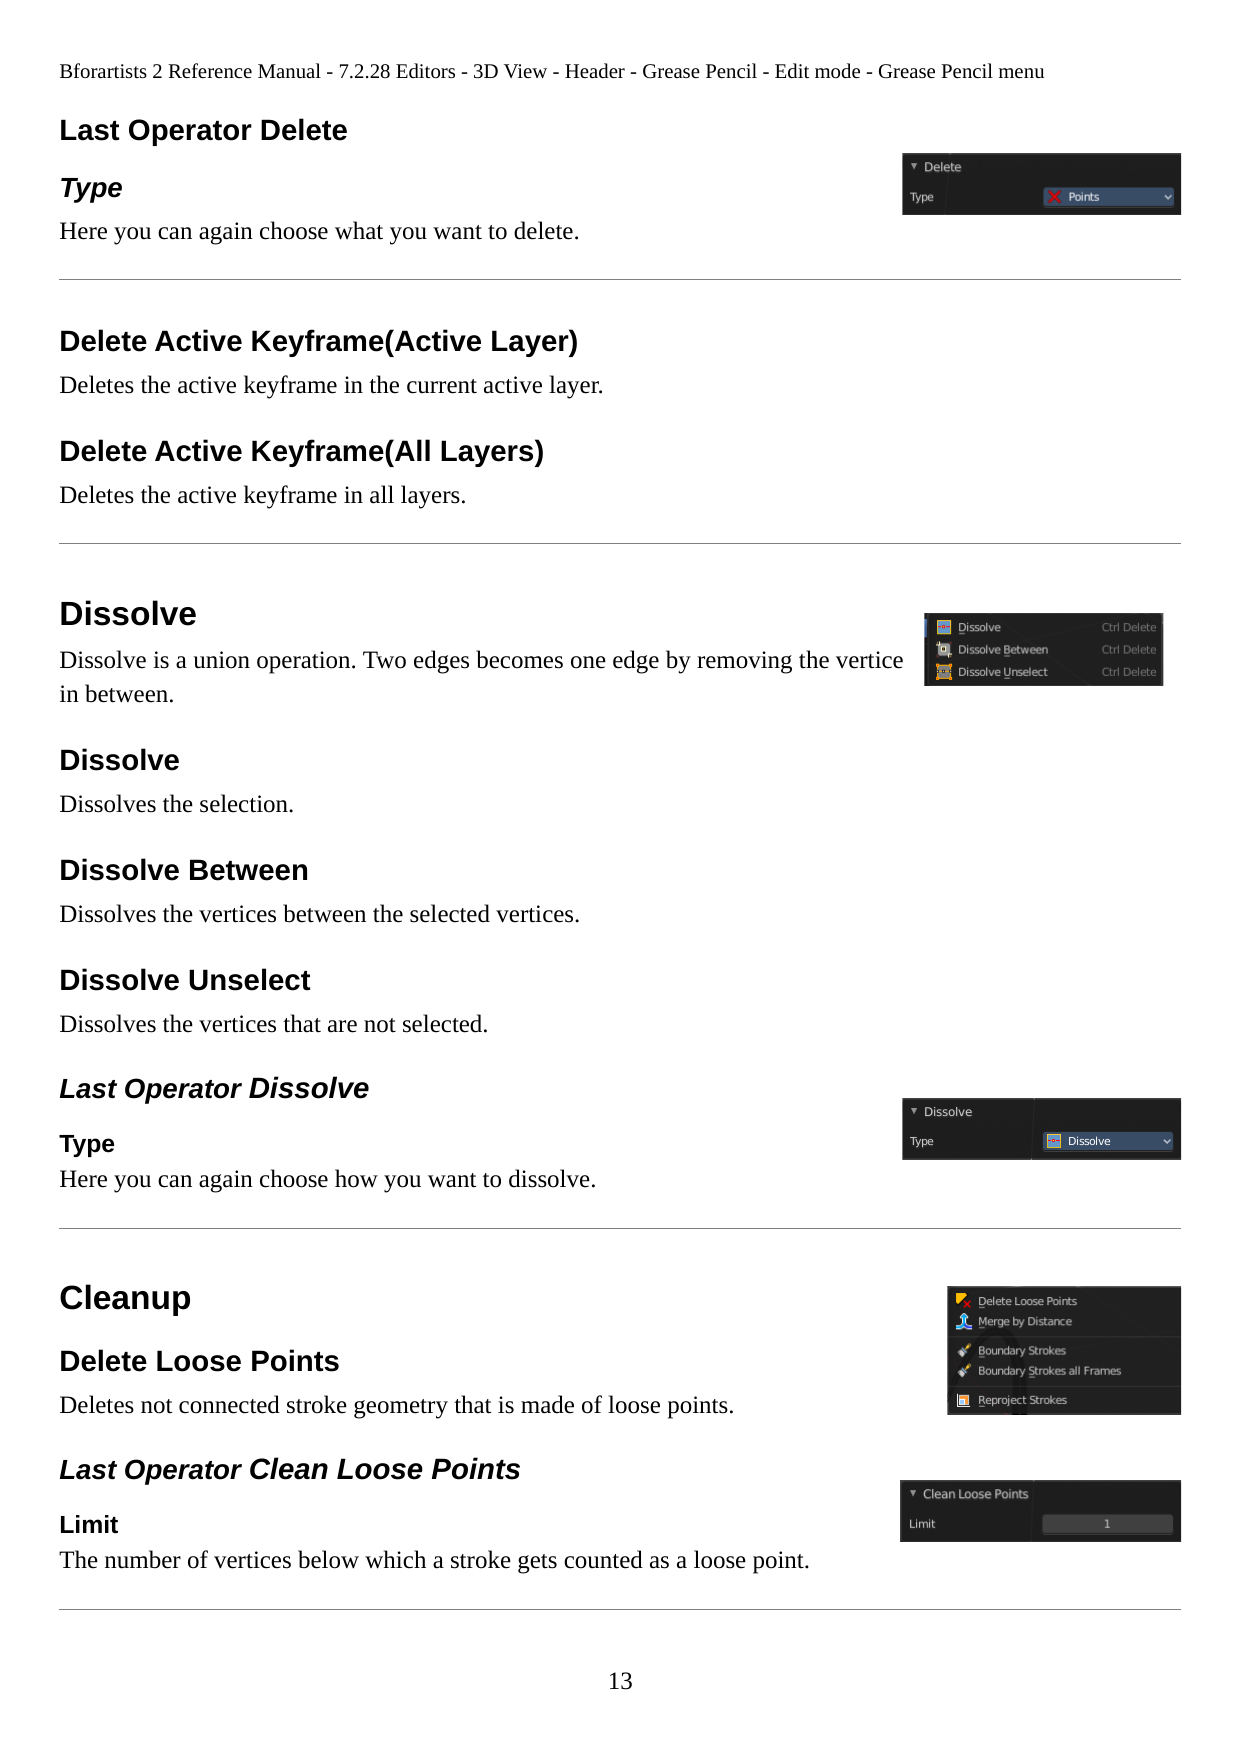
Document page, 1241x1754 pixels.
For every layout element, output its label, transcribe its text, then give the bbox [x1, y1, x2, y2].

text Dissolves the vertices between the selected vertices. [59, 899, 1181, 928]
picture [900, 1480, 1182, 1542]
subtitle Dissolve [59, 594, 1181, 632]
subtitle Dissolve Unselect [59, 963, 1181, 997]
picture [947, 1286, 1182, 1415]
subtitle Delete Active Keyframe(Active Layer) [59, 323, 1181, 357]
picture [902, 153, 1182, 215]
text Deletes the active keyframe in the current active layer. [59, 370, 1181, 398]
subtitle Delete Active Keyframe(All Layers) [59, 433, 1181, 467]
subtitle Type [59, 1129, 902, 1158]
subtitle Type [59, 171, 902, 203]
text Dissolves the vertices that are not selected. [59, 1009, 1181, 1038]
text Here you can again choose how you want to dissolve. [59, 1164, 1181, 1193]
text Deletes the active keyframe in all layers. [59, 480, 1181, 508]
subtitle Dissolve Between [59, 853, 1181, 887]
subtitle Limit [59, 1511, 900, 1539]
subtitle Last Operator Clean Loose Points [59, 1452, 1181, 1486]
subtitle Last Operator Delete [59, 113, 1181, 146]
text Deletes not connected stroke geometry that is made of loose points. [59, 1390, 1181, 1419]
subtitle Delete Loose Points [59, 1344, 947, 1378]
text Dissolve is a union operation. Two edges becomes one edge by removing the vertice in between. [59, 645, 1181, 708]
text Dissolves the selection. [59, 789, 1181, 818]
subtitle Dissolve [59, 743, 1181, 777]
subtitle Last Operator Dissolve [59, 1071, 1181, 1104]
subtitle Cleanup [59, 1278, 1181, 1317]
text The number of vertices below which a stroke gets counted as a loose point. [59, 1545, 1181, 1574]
picture [924, 613, 1164, 686]
text Here you can again choose what you want to delete. [59, 216, 1181, 244]
picture [902, 1098, 1182, 1160]
